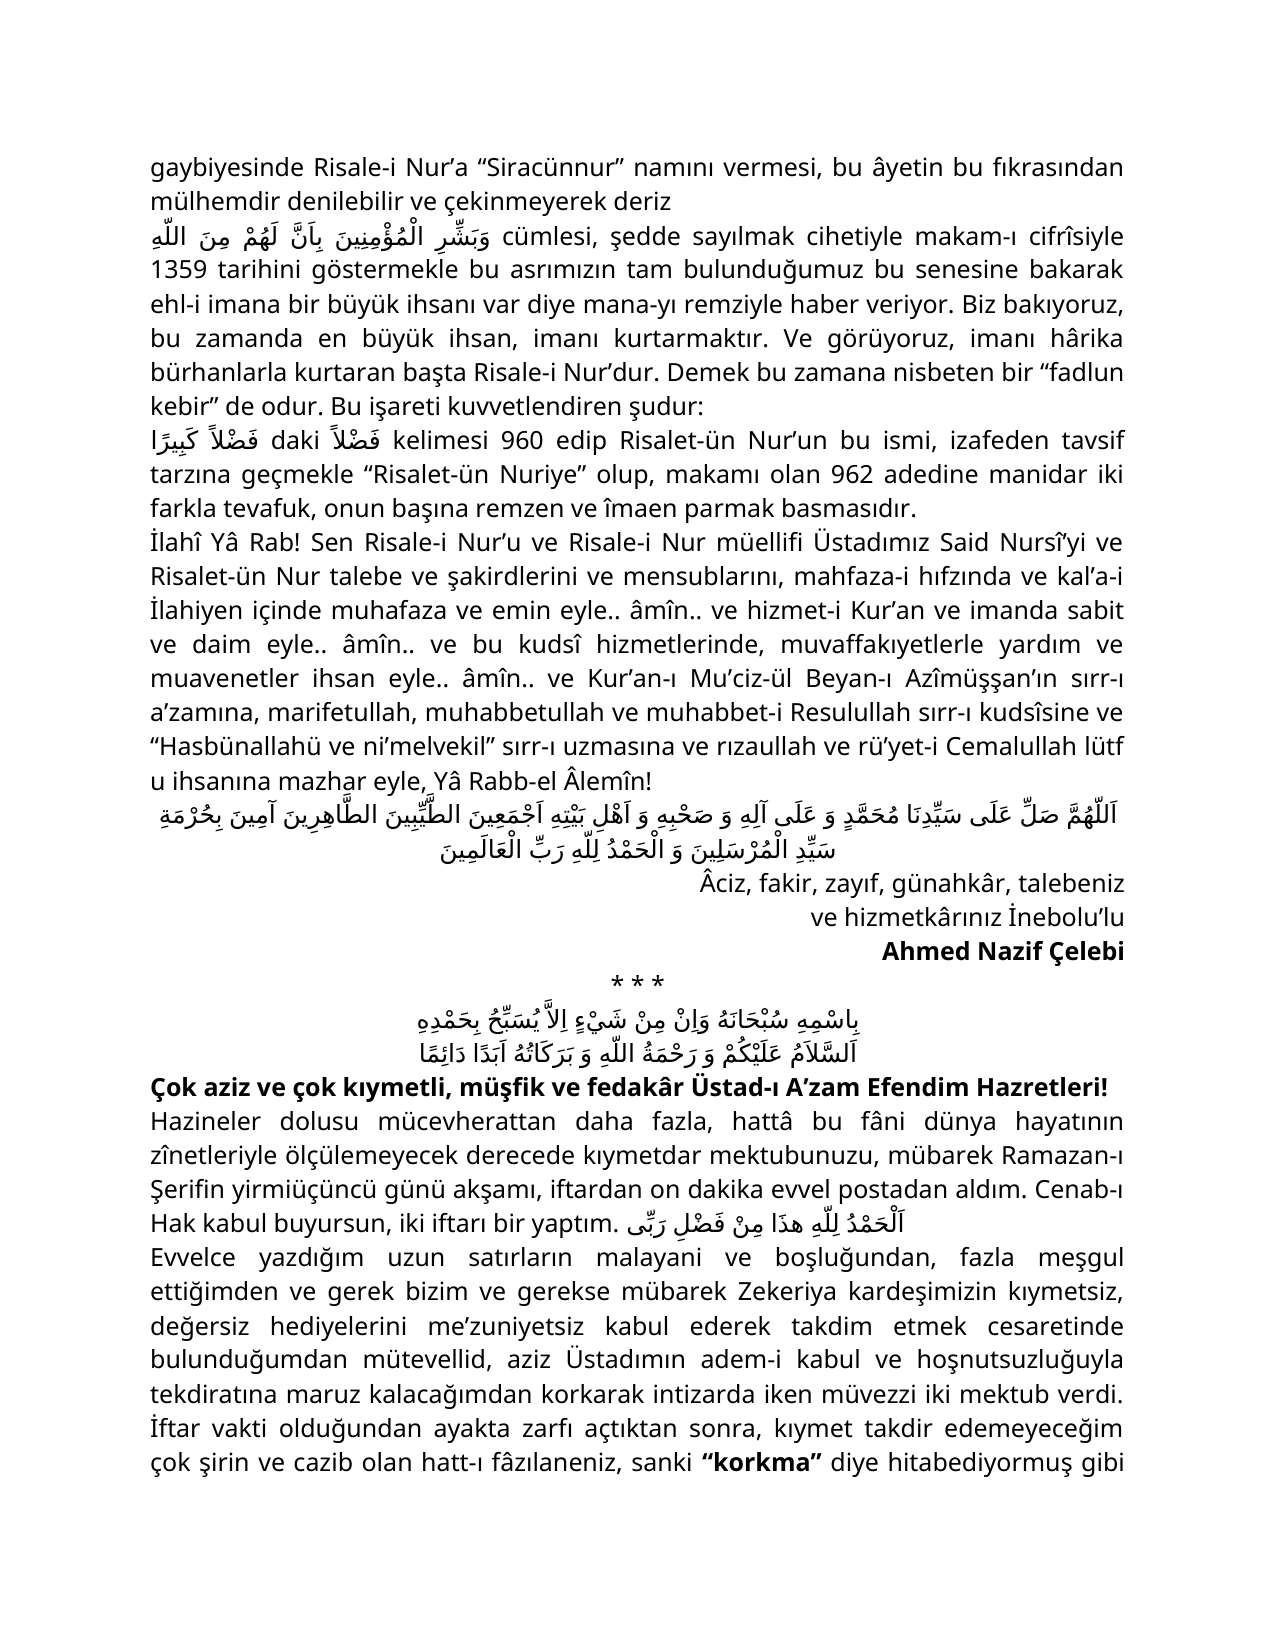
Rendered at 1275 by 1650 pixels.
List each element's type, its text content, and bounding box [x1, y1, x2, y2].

text فَضْلاً كَبِيرًا daki فَضْلاً kelimesi 960 edip Risalet-ün Nur’un bu ismi, izafeden tavsif tarzına geçmekle “Risalet-ün Nuriye” olup, makamı olan 962 adedine manidar iki farkla tevafuk, onun başına remzen ve îmaen parmak basmasıdır. [150, 422, 1125, 525]
text ve hizmetkârınız İnebolu’lu [150, 899, 1125, 933]
text Hazineler dolusu mücevherattan daha fazla, hattâ bu fâni dünya hayatının zînetleriyle ölçülemeyecek derecede kıymetdar mektubunuzu, mübarek Ramazan-ı Şerifin yirmiüçüncü günü akşamı, iftardan on dakika evvel postadan aldım. Cenab-ı Hak kabul buyursun, iki iftarı bir yaptım. اَلْحَمْدُ لِلّهِ هذَا مِنْ فَضْلِ رَبِّى [150, 1104, 1125, 1240]
text Ahmed Nazif Çelebi [150, 933, 1125, 967]
text بِاِذْنِهِ وَ سِرَاجًا مُنِيرًا 6(Haşiye-2) ve yalnız سِرَاجًا مُنِيرًا kelimesi ise tamtamına Risale-i Nur’un bir ismi olan “Siracünnur”a lafzen ve manen ve cifren tevafukla bakar. مُنِيرًا daki (mim, ye), النُّورِ daki şeddeli “nun”a mukabildir. Evet İmam-ı Ali (R.A.) keramet-i gaybiyesinde Risale-i Nur’a “Siracünnur” namını vermesi, bu âyetin bu fıkrasından mülhemdir denilebilir ve çekinmeyerek deriz [150, 150, 1125, 218]
text وَبَشِّرِ الْمُؤْمِنِينَ بِاَنَّ لَهُمْ مِنَ اللّهِ cümlesi, şedde sayılmak cihetiyle makam-ı cifrîsiyle 1359 tarihini göstermekle bu asrımızın tam bulunduğumuz bu senesine bakarak ehl-i imana bir büyük ihsanı var diye mana-yı remziyle haber veriyor. Biz bakıyoruz, bu zamanda en büyük ihsan, imanı kurtarmaktır. Ve görüyoruz, imanı hârika bürhanlarla kurtaran başta Risale-i Nur’dur. Demek bu zamana nisbeten bir “fadlun kebir” de odur. Bu işareti kuvvetlendiren şudur: [150, 218, 1125, 422]
text Âciz, fakir, zayıf, günahkâr, talebeniz [150, 865, 1125, 899]
text بِاسْمِهِ سُبْحَانَهُ وَاِنْ مِنْ شَيْءٍ اِلاَّ يُسَبِّحُ بِحَمْدِهِ [150, 1002, 1125, 1036]
text اَللّهُمَّ صَلِّ عَلَى سَيِّدِنَا مُحَمَّدٍ وَ عَلَى آلِهِ وَ صَحْبِهِ وَ اَهْلِ بَيْتِهِ اَجْمَعِينَ الطَّيِّبِينَ الطَّاهِرِينَ آمِينَ بِحُرْمَةِ سَيِّدِ الْمُرْسَلِينَ وَ الْحَمْدُ لِلّهِ رَبِّ الْعَالَمِينَ [150, 797, 1125, 865]
text Çok aziz ve çok kıymetli, müşfik ve fedakâr Üstad-ı A’zam Efendim Hazretleri! [150, 1070, 1125, 1104]
text اَلسَّلاَمُ عَلَيْكُمْ وَ رَحْمَةُ اللّهِ وَ بَرَكَاتُهُ اَبَدًا دَائِمًا [150, 1036, 1125, 1070]
text Evvelce yazdığım uzun satırların malayani ve boşluğundan, fazla meşgul ettiğimden ve gerek bizim ve gerekse mübarek Zekeriya kardeşimizin kıymetsiz, değersiz hediyelerini me’zuniyetsiz kabul ederek takdim etmek cesaretinde bulunduğumdan mütevellid, aziz Üstadımın adem-i kabul ve hoşnutsuzluğuyla tekdiratına maruz kalacağımdan korkarak intizarda iken müvezzi iki mektub verdi. İftar vakti olduğundan ayakta zarfı açtıktan sonra, kıymet takdir edemeyeceğim çok şirin ve cazib olan hatt-ı fâzılaneniz, sanki “korkma” diye hitabediyormuş gibi [150, 1240, 1125, 1478]
text * * * [150, 967, 1125, 1002]
text İlahî Yâ Rab! Sen Risale-i Nur’u ve Risale-i Nur müellifi Üstadımız Said Nursî’yi ve Risalet-ün Nur talebe ve şakirdlerini ve mensublarını, mahfaza-i hıfzında ve kal’a-i İlahiyen içinde muhafaza ve emin eyle.. âmîn.. ve hizmet-i Kur’an ve imanda sabit ve daim eyle.. âmîn.. ve bu kudsî hizmetlerinde, muvaffakıyetlerle yardım ve muavenetler ihsan eyle.. âmîn.. ve Kur’an-ı Mu’ciz-ül Beyan-ı Azîmüşşan’ın sırr-ı a’zamına, marifetullah, muhabbetullah ve muhabbet-i Resulullah sırr-ı kudsîsine ve “Hasbünallahü ve ni’melvekil” sırr-ı uzmasına ve rızaullah ve rü’yet-i Cemalullah lütf u ihsanına mazhar eyle, Yâ Rabb-el Âlemîn! [150, 525, 1125, 797]
